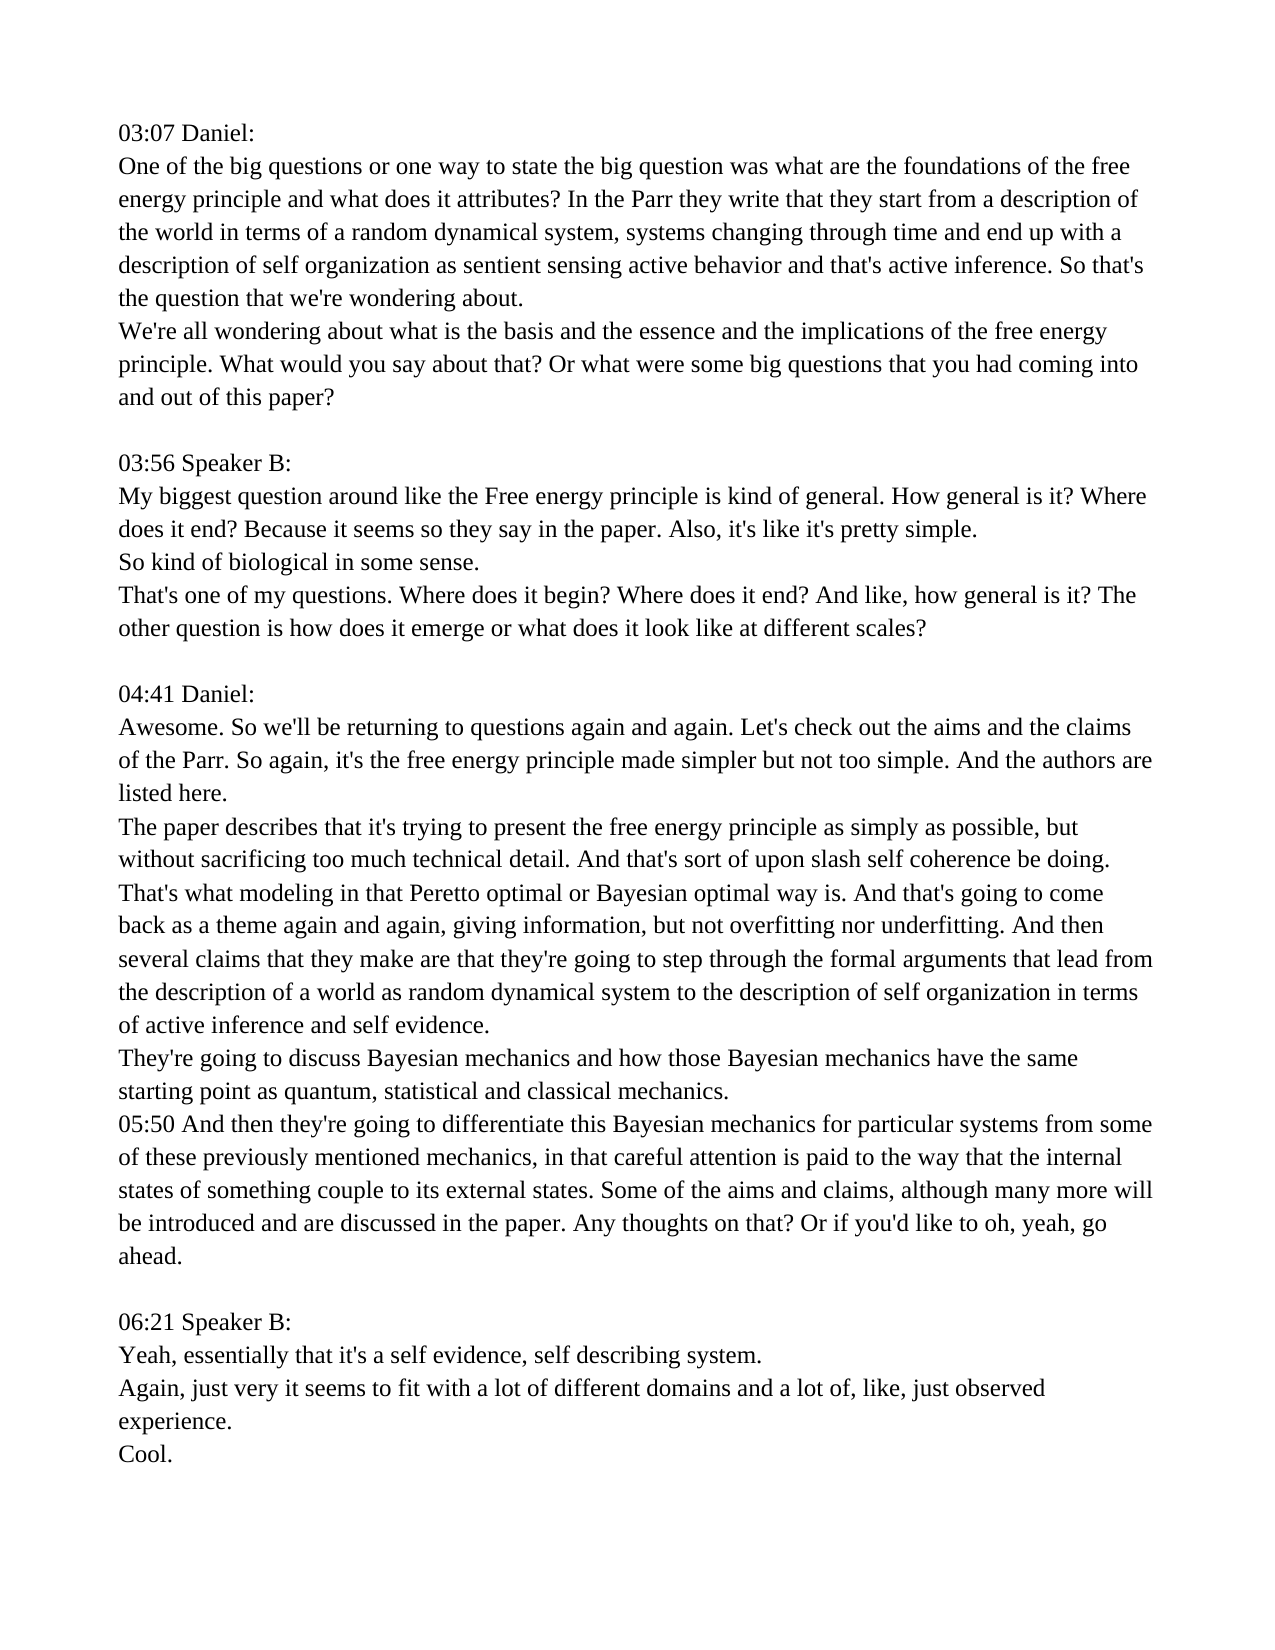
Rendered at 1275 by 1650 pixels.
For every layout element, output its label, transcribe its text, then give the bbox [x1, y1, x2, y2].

text That's one of my questions. Where does it begin? Where does it end? And like, how general is it? The other question is how does it emerge or what does it look like at different scales? [118, 580, 1157, 642]
text Yeah, essentially that it's a self evidence, self describing system. [118, 1340, 1157, 1369]
text 06:21 Speaker B: [118, 1307, 1157, 1336]
text Awesome. So we'll be returning to questions again and again. Let's check out the aims and the claims of the Parr. So again, it's the free energy principle made simpler but not too simple. And the authors are listed here. [118, 712, 1157, 807]
text Again, just very it seems to fit with a lot of different domains and a lot of, like, just observed experience. [118, 1373, 1157, 1435]
text They're going to discuss Bayesian mechanics and how those Bayesian mechanics have the same starting point as quantum, statistical and classical mechanics. [118, 1043, 1157, 1104]
text 04:41 Daniel: [118, 679, 1157, 708]
text The paper describes that it's trying to present the free energy principle as simply as possible, but without sacrificing too much technical detail. And that's sort of upon slash self coherence be doing. That's what modeling in that Peretto optimal or Bayesian optimal way is. And that's going to come back as a theme again and again, giving information, but not overfitting nor underfitting. And then several claims that they make are that they're going to step through the formal arguments that lead from the description of a world as random dynamical system to the description of self organization in terms of active inference and self evidence. [118, 812, 1157, 1038]
text My biggest question around like the Free energy principle is kind of general. How general is it? Where does it end? Because it seems so they say in the paper. Also, it's like it's pretty simple. [118, 481, 1157, 543]
text 05:50 And then they're going to differentiate this Bayesian mechanics for particular systems from some of these previously mentioned mechanics, in that careful attention is paid to the way that the internal states of something couple to its external states. Some of the aims and claims, although many more will be introduced and are discussed in the paper. Any thoughts on that? Or if you'd like to oh, yeah, go ahead. [118, 1109, 1157, 1269]
text Cool. [118, 1439, 1157, 1468]
text 03:07 Daniel: [118, 118, 1157, 147]
text One of the big questions or one way to state the big question was what are the foundations of the free energy principle and what does it attributes? In the Parr they write that they start from a description of the world in terms of a random dynamical system, systems changing through time and end up with a description of self organization as sentient sensing active behavior and that's active inference. So that's the question that we're wondering about. [118, 151, 1157, 312]
text So kind of biological in some sense. [118, 547, 1157, 576]
text We're all wondering about what is the basis and the essence and the implications of the free energy principle. What would you say about that? Or what were some big questions that you had coming into and out of this paper? [118, 316, 1157, 411]
text 03:56 Speaker B: [118, 448, 1157, 477]
